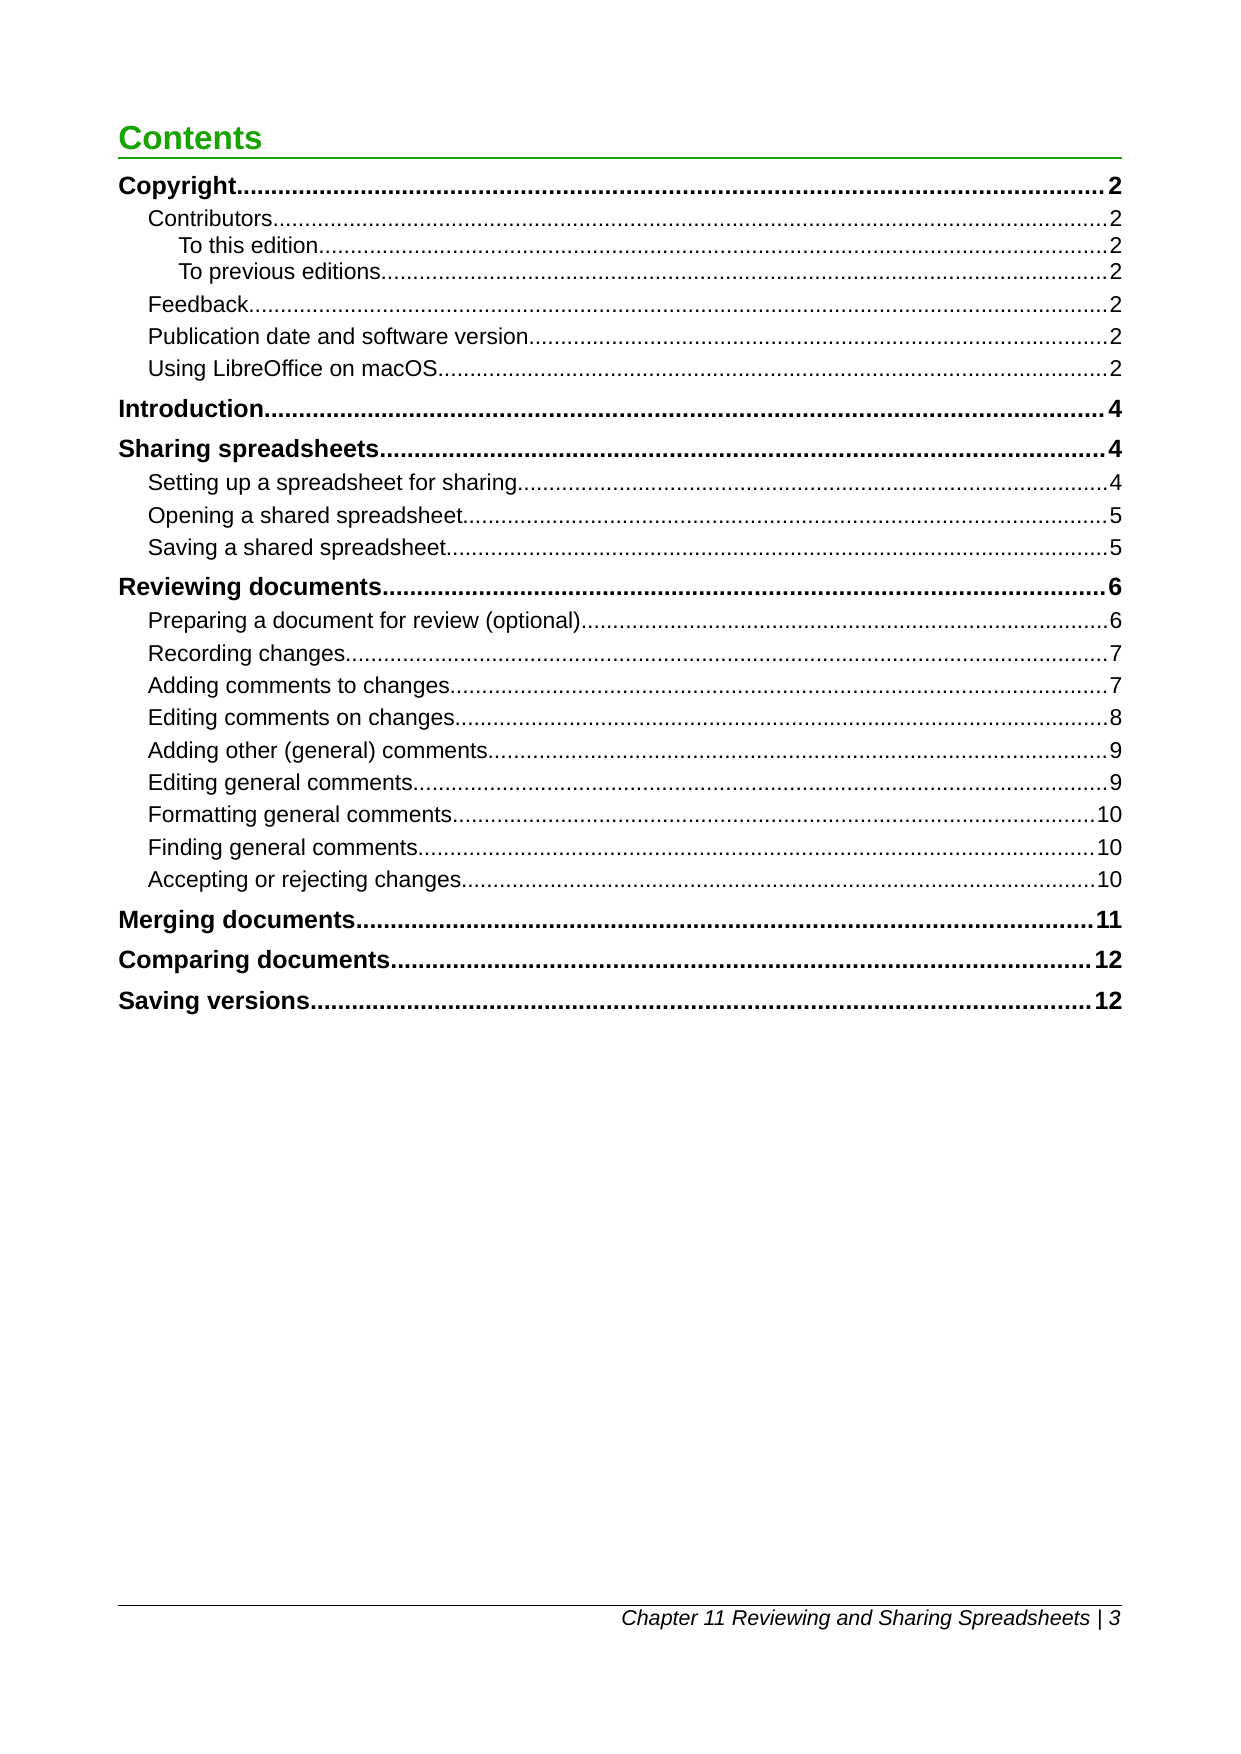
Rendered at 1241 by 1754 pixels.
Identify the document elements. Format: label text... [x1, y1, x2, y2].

text Comparing documents 12 [118, 945, 1122, 974]
text Reviewing documents 6 [118, 572, 1122, 601]
text Saving versions 12 [118, 986, 1122, 1015]
text Adding comments to changes 7 [148, 672, 1122, 698]
text Editing general comments 9 [148, 769, 1122, 795]
text Copyright 2 [118, 171, 1122, 199]
text Publication date and software version 2 [148, 323, 1122, 349]
text Preparing a document for review (optional) 6 [148, 607, 1122, 633]
text Adding other (general) comments 9 [148, 737, 1122, 763]
text Opening a shared spreadsheet 5 [148, 502, 1122, 528]
text To this edition 2 [178, 232, 1122, 258]
text Accepting or rejecting changes 10 [148, 866, 1122, 893]
text Introduction 4 [118, 394, 1122, 422]
text Saving a shared spreadsheet 5 [148, 534, 1122, 560]
text Recording changes 7 [148, 639, 1122, 666]
text Editing comments on changes 8 [148, 704, 1122, 731]
text Finding general comments 10 [148, 834, 1122, 860]
text Merging documents 11 [118, 904, 1122, 933]
text To previous editions 2 [178, 258, 1122, 284]
text Sharing spreadsheets 4 [118, 434, 1122, 463]
text Formatting general comments 10 [148, 801, 1122, 828]
text Using LibreOffice on macOS 2 [148, 355, 1122, 382]
text Setting up a spreadsheet for sharing 4 [148, 469, 1122, 496]
subtitle Contents [118, 118, 1122, 157]
text Feedback 2 [148, 291, 1122, 317]
text Contributors 2 [148, 205, 1122, 232]
